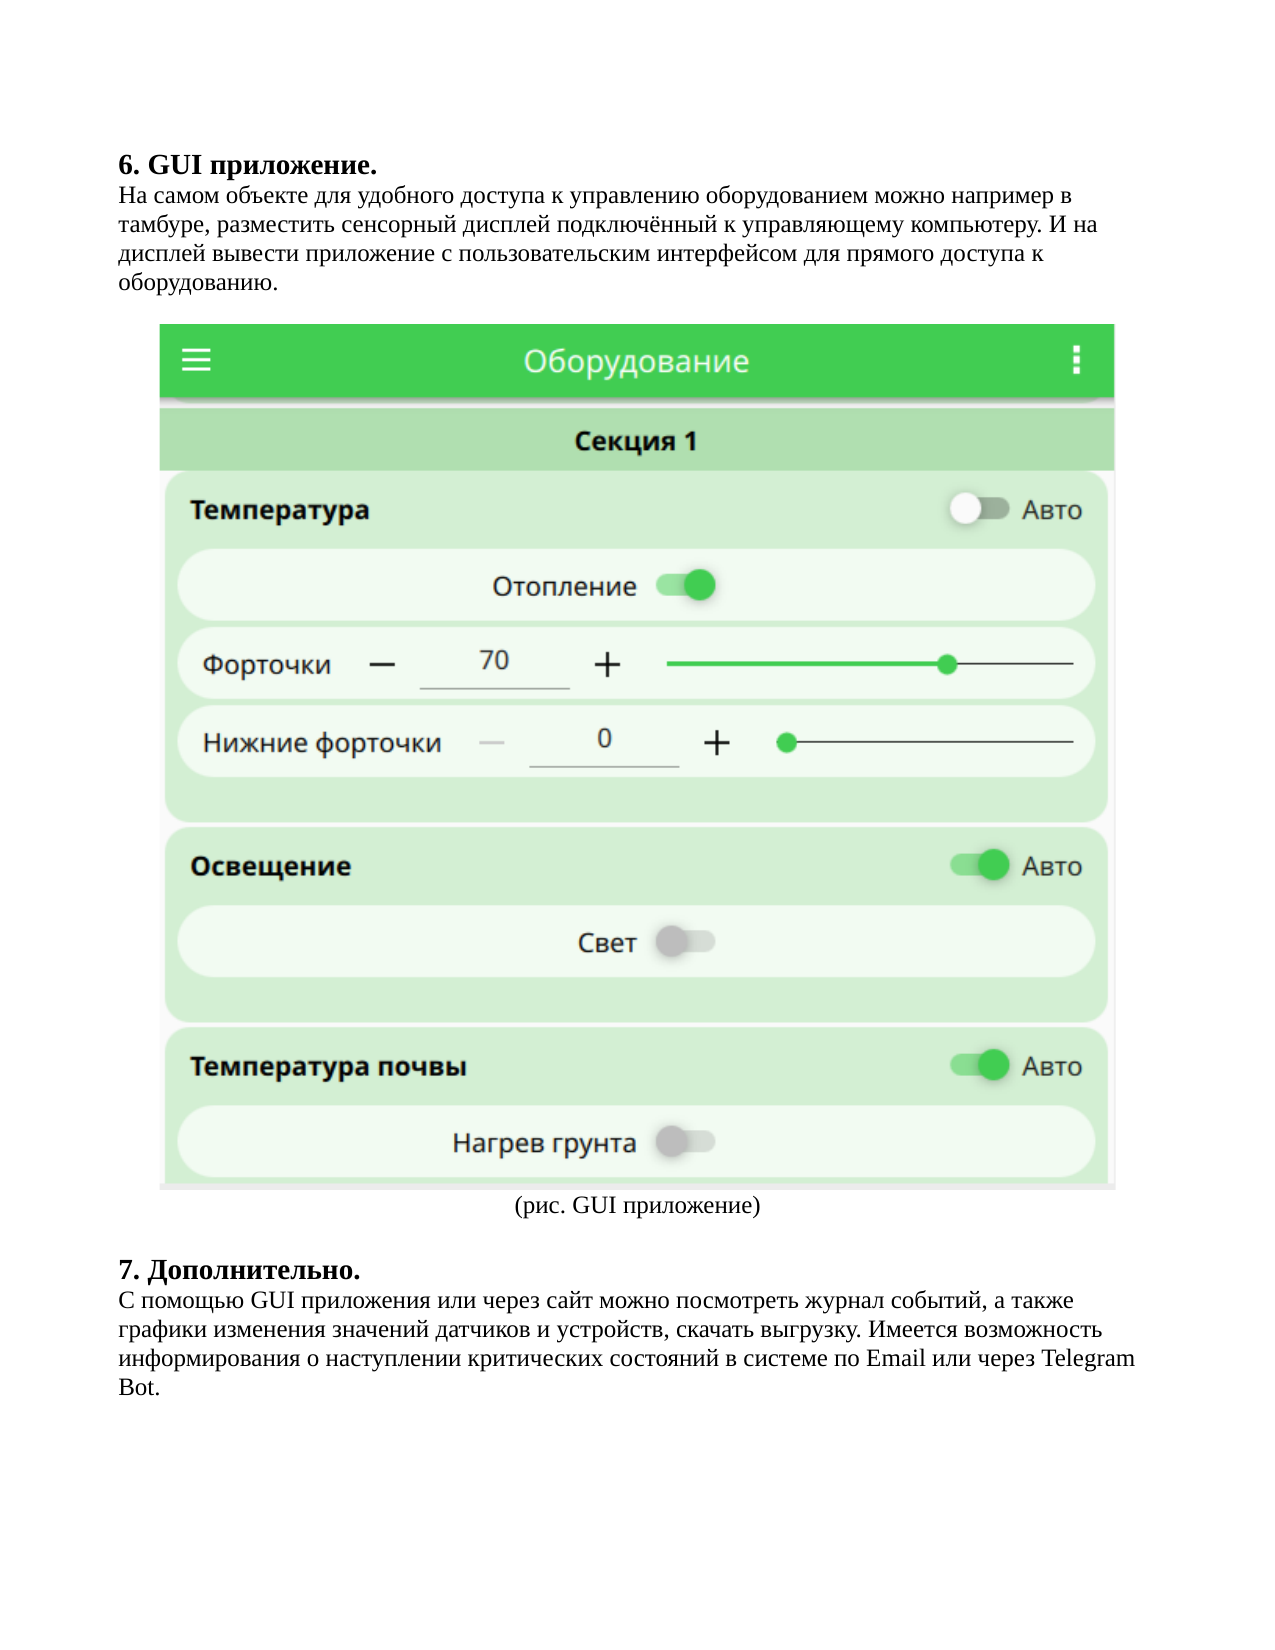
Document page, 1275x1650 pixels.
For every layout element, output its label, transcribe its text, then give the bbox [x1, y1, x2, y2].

text 6. GUI приложение. [118, 147, 1157, 180]
text На самом объекте для удобного доступа к управлению оборудованием можно например в тамбуре, разместить сенсорный дисплей подключённый к управляющему компьютеру. И на дисплей вывести приложение с пользовательским интерфейсом для прямого доступа к оборудованию. [118, 180, 1157, 295]
text 7. Дополнительно. [118, 1252, 1157, 1286]
text (рис. GUI приложение) [118, 324, 1157, 1218]
text С помощью GUI приложения или через сайт можно посмотреть журнал событий, а также графики изменения значений датчиков и устройств, скачать выгрузку. Имеется возможность информирования о наступлении критических состояний в системе по Email или через Telegram Bot. [118, 1286, 1157, 1401]
picture [159, 324, 1116, 1190]
